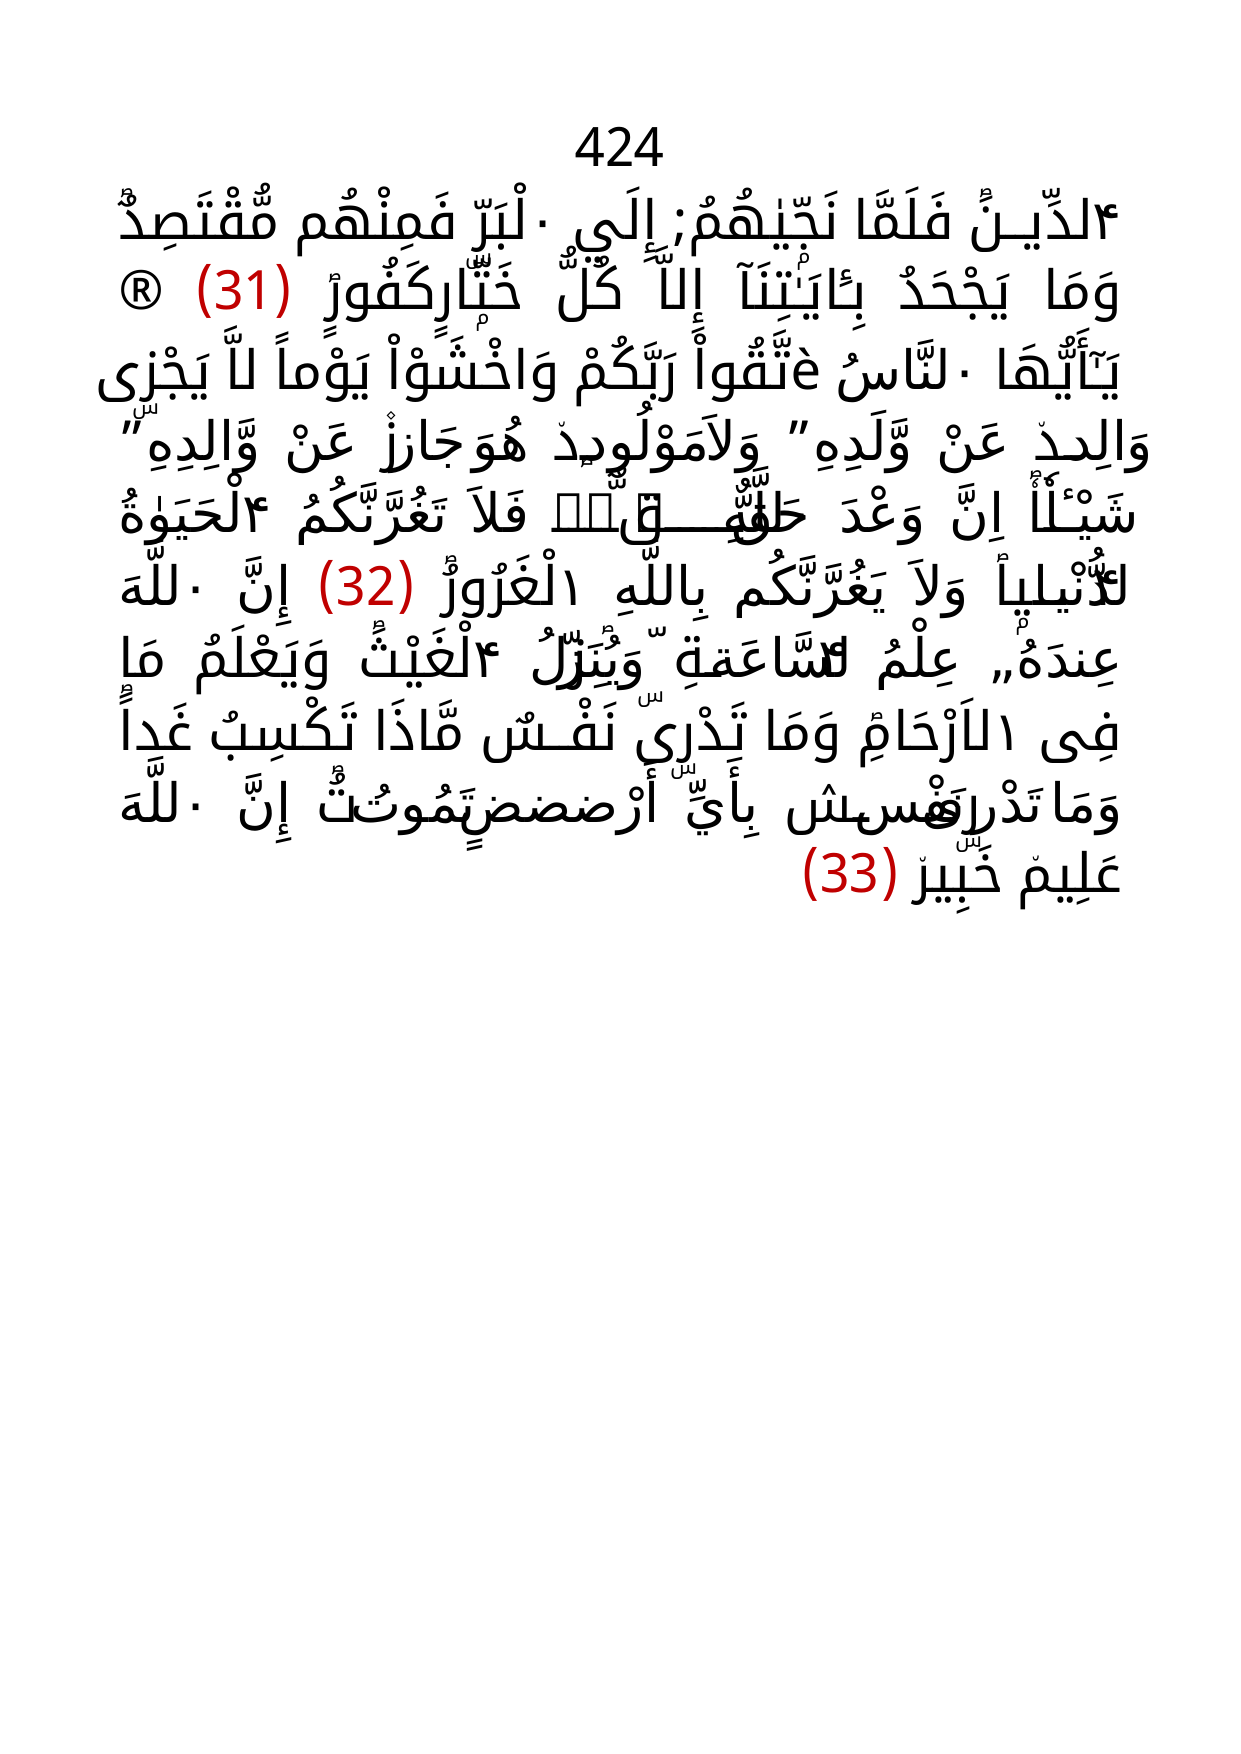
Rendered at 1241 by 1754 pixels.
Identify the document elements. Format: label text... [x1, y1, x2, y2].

text 424 [118, 118, 1122, 189]
text ۴لدِّيــنَؐ فَلَمَّا نَجّۭيٰهُمُ; إِلَي ۰لْبَرّۣ فَمِنْهُم مُّقْتَصِدٌؐ وَمَا يَجْحَدُ بِـَٔايَـٰتِنَآ إِلاَّ كُلُّ خَتّۭارٍكَفُورٍؐ (31) ® يَـٰٓأَيُّهَا ۰لنَّاسُ èتَّقُواْ رَبَّكُمْ وَاخْشَوْاْ يَوْماً لاَّ يَجْزۣى وَالِد٘ عَنْ وَّلَدِهِ” وَلاَ مَوْلُود٘ هُوَ جَاز۫ عَنْ وَّالِدِهِ” شَيْـٔاٗؐ اِنَّ وَعْدَ ۰للَّهِ حَقٌّؐ فَلاَ تَغُرَّنَّكُمُ ۴لْحَيَوٰةُ ۴لدُّنْيۭاؐ وَلاَ يَغُرَّنَّكُم بِاللَّهِ ۱لْغَرُورُؐ (32) إِنَّ ۰للَّهَ عِندَهُ„ عِلْمُ ۴لسَّاعَةِؐ وَيُنَزّۣلُ ۴لْغَيْثَؐ وَيَعْلَمُ مَا فِى ۱لاَرْحَامِؐ وَمَا تَدْرۣى نَفْــسٌ مَّاذَا تَكْسِبُ غَداًؐ وَمَا تَدْرۣى نَفْسٛ بِأَيِّ أَرْضضضٍ تَمُوتُؐ إِنَّ ۰للَّهَ عَلِيم٘ خَبِير٘ (33) [118, 189, 1122, 915]
